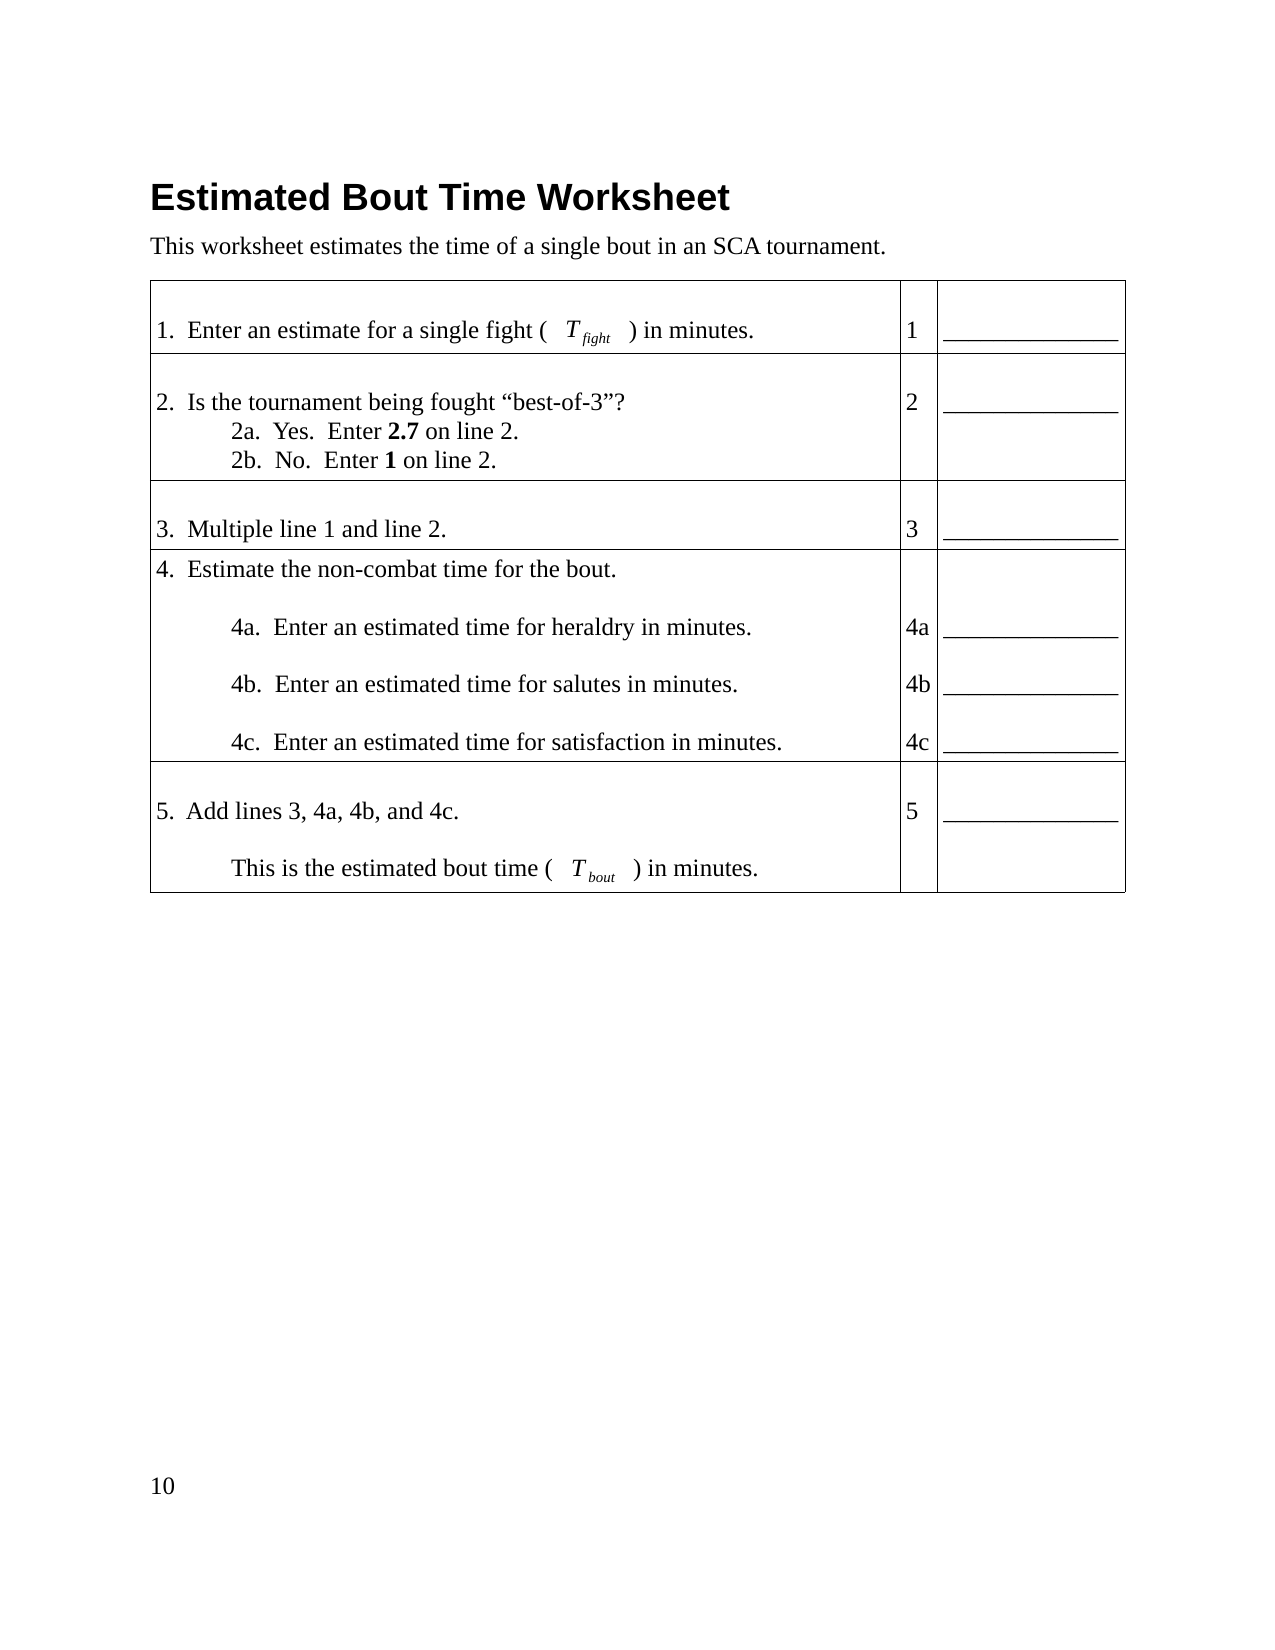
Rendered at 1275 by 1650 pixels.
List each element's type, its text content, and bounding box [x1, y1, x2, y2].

table_cell 4a 4b 4c [901, 550, 937, 761]
table_header 1. Enter an estimate for a single fight () in minutes. [151, 281, 900, 353]
table_header ______________ [938, 281, 1125, 353]
subtitle Estimated Bout Time Worksheet [150, 175, 1125, 219]
table_cell 5. Add lines 3, 4a, 4b, and 4c. This is the estimated bout time () in minutes. [151, 762, 900, 892]
table_cell ______________ ______________ ______________ [938, 550, 1125, 761]
table_cell 2. Is the tournament being fought “best-of-3”? 2a. Yes. Enter 2.7 on line 2. 2b. No. Enter 1 on line 2. [151, 354, 900, 479]
table_cell 2 [901, 354, 937, 479]
table_cell ______________ [938, 481, 1125, 548]
table_cell ______________ [938, 762, 1125, 892]
table_header 1 [901, 281, 937, 353]
text This worksheet estimates the time of a single bout in an SCA tournament. [150, 231, 1125, 260]
table_cell ______________ [938, 354, 1125, 479]
table_cell 3. Multiple line 1 and line 2. [151, 481, 900, 548]
table_cell 3 [901, 481, 937, 548]
table_cell 4. Estimate the non-combat time for the bout. 4a. Enter an estimated time for heraldry in minutes. 4b. Enter an estimated time for salutes in minutes. 4c. Enter an estimated time for satisfaction in minutes. [151, 550, 900, 761]
table_cell 5 [901, 762, 937, 892]
